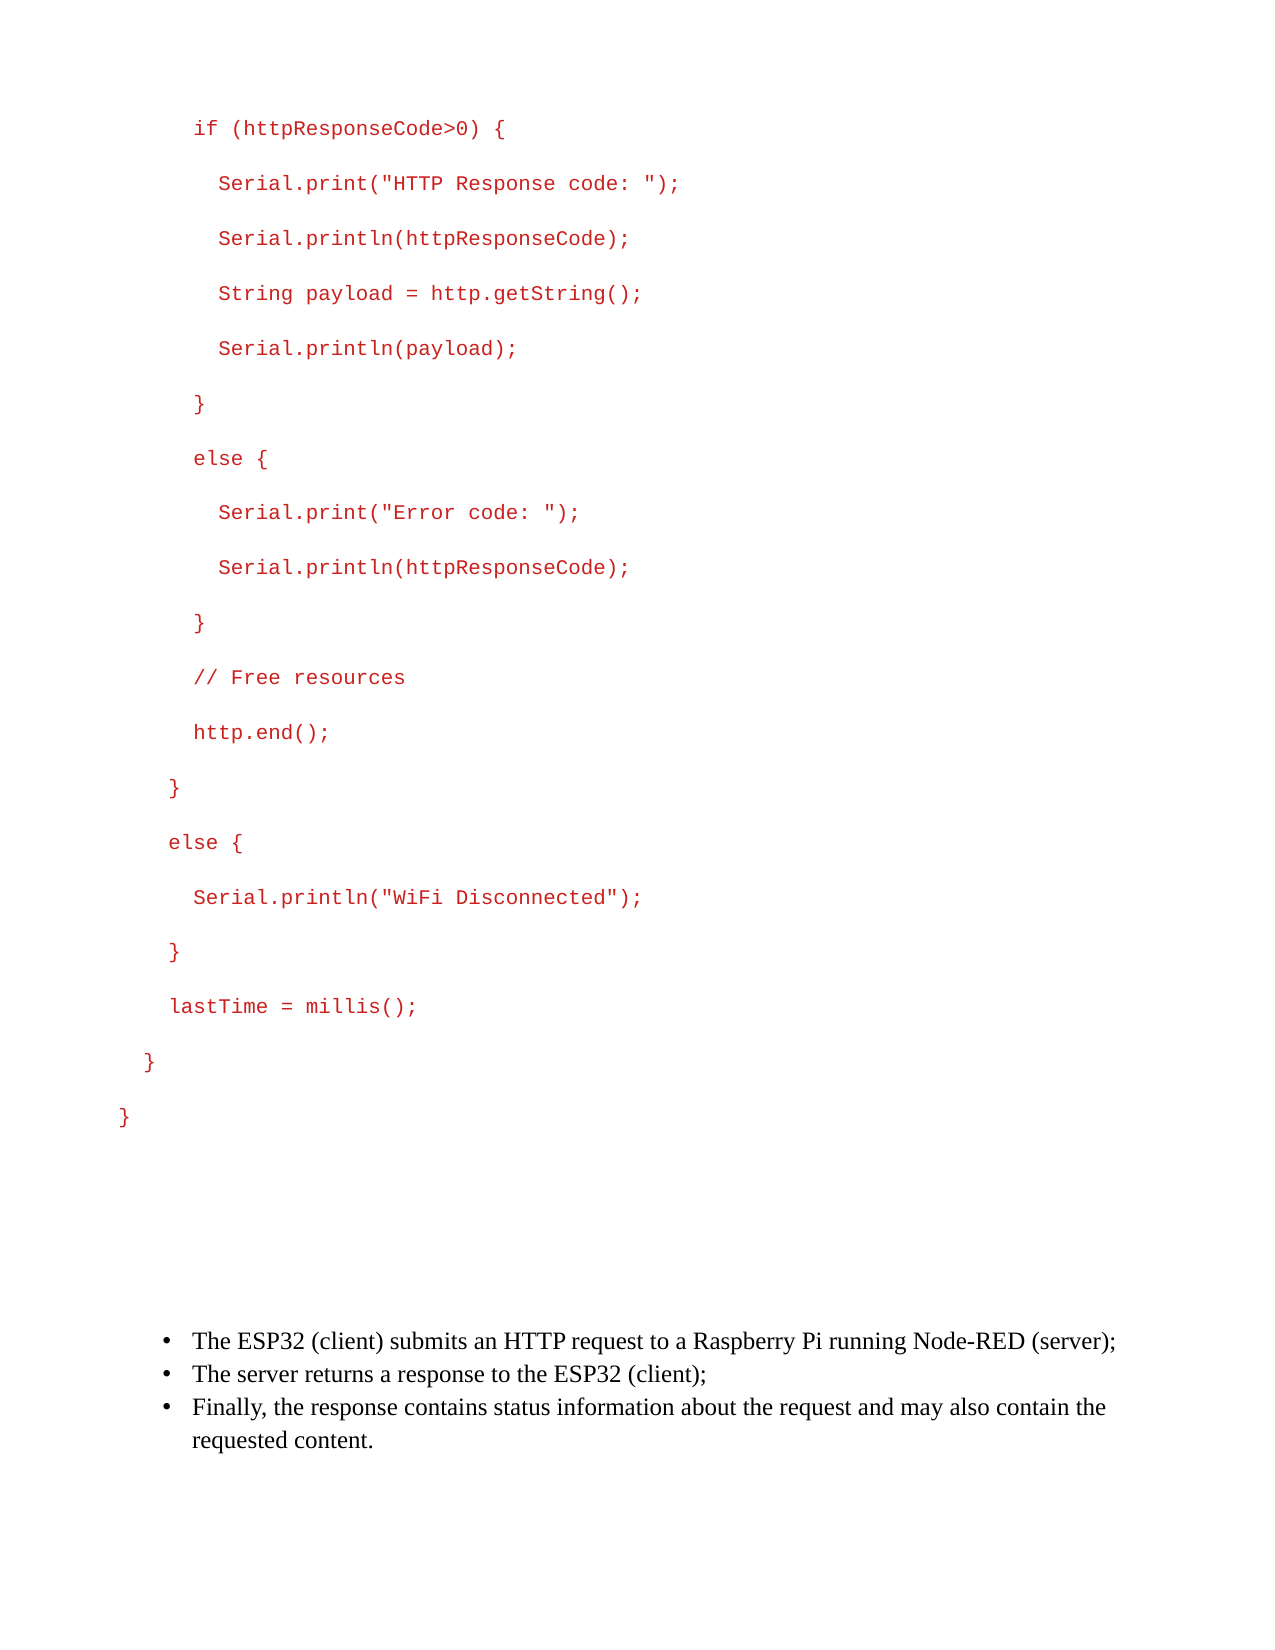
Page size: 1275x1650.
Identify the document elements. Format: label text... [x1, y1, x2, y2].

text else { [118, 447, 1157, 471]
text } [118, 1106, 1157, 1130]
list The ESP32 (client) submits an HTTP request to a Raspberry Pi running Node-RED (server); [162, 1326, 1157, 1354]
text http.end(); [118, 722, 1157, 746]
list Finally, the response contains status information about the request and may also contain the requested content. [162, 1392, 1157, 1454]
text } [118, 942, 1157, 965]
text if (httpResponseCode>0) { [118, 118, 1157, 142]
text Serial.println(payload); [118, 338, 1157, 361]
text String payload = http.getString(); [118, 283, 1157, 306]
text Serial.print("HTTP Response code: "); [118, 173, 1157, 197]
text Serial.println("WiFi Disconnected"); [118, 887, 1157, 910]
text } [118, 612, 1157, 636]
text } [118, 777, 1157, 801]
text Serial.println(httpResponseCode); [118, 228, 1157, 252]
text else { [118, 832, 1157, 855]
text Serial.println(httpResponseCode); [118, 557, 1157, 581]
text } [118, 1051, 1157, 1075]
text // Free resources [118, 667, 1157, 691]
list The server returns a response to the ESP32 (client); [162, 1359, 1157, 1388]
text Serial.print("Error code: "); [118, 502, 1157, 526]
text } [118, 393, 1157, 416]
text lastTime = millis(); [118, 996, 1157, 1020]
